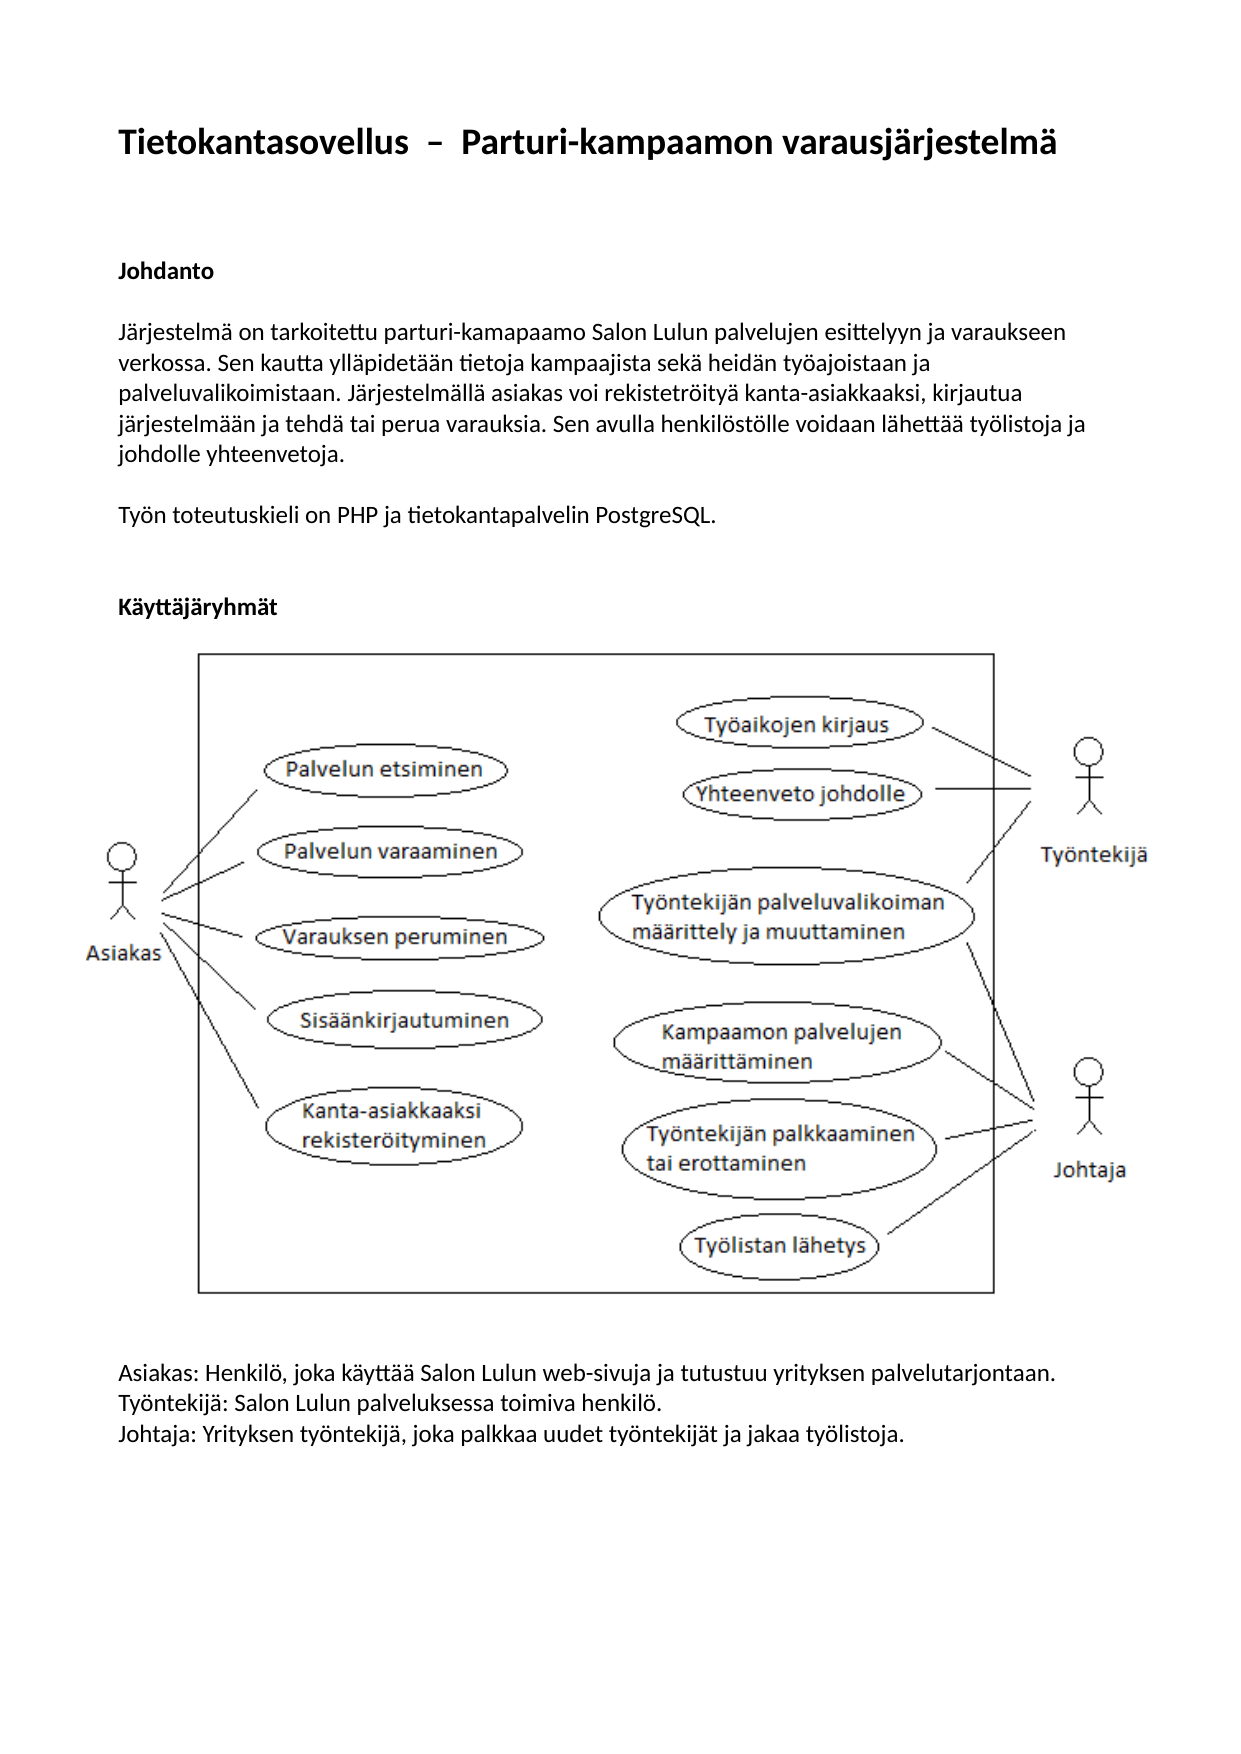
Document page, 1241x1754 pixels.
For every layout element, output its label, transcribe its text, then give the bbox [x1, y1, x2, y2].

text Työn toteutuskieli on PHP ja tietokantapalvelin PostgreSQL. [118, 500, 1122, 530]
text Työntekijä: Salon Lulun palveluksessa toimiva henkilö. [118, 1387, 1122, 1418]
text Käyttäjäryhmät [118, 591, 1122, 622]
text Järjestelmä on tarkoitettu parturi-kamapaamo Salon Lulun palvelujen esittelyyn ja varaukseen verkossa. Sen kautta ylläpidetään tietoja kampaajista sekä heidän työajoistaan ja palveluvalikoimistaan. Järjestelmällä asiakas voi rekistetröityä kanta-asiakkaaksi, kirjautua järjestelmään ja tehdä tai perua varauksia. Sen avulla henkilöstölle voidaan lähettää työlistoja ja johdolle yhteenvetoja. [118, 317, 1122, 469]
text Tietokantasovellus – Parturi-kampaamon varausjärjestelmä [118, 118, 1122, 164]
text Johdanto [118, 256, 1122, 286]
text Johtaja: Yrityksen työntekijä, joka palkkaa uudet työntekijät ja jakaa työlistoja. [118, 1418, 1122, 1448]
text Asiakas: Henkilö, joka käyttää Salon Lulun web-sivuja ja tutustuu yrityksen palvelutarjontaan. [118, 1357, 1122, 1387]
